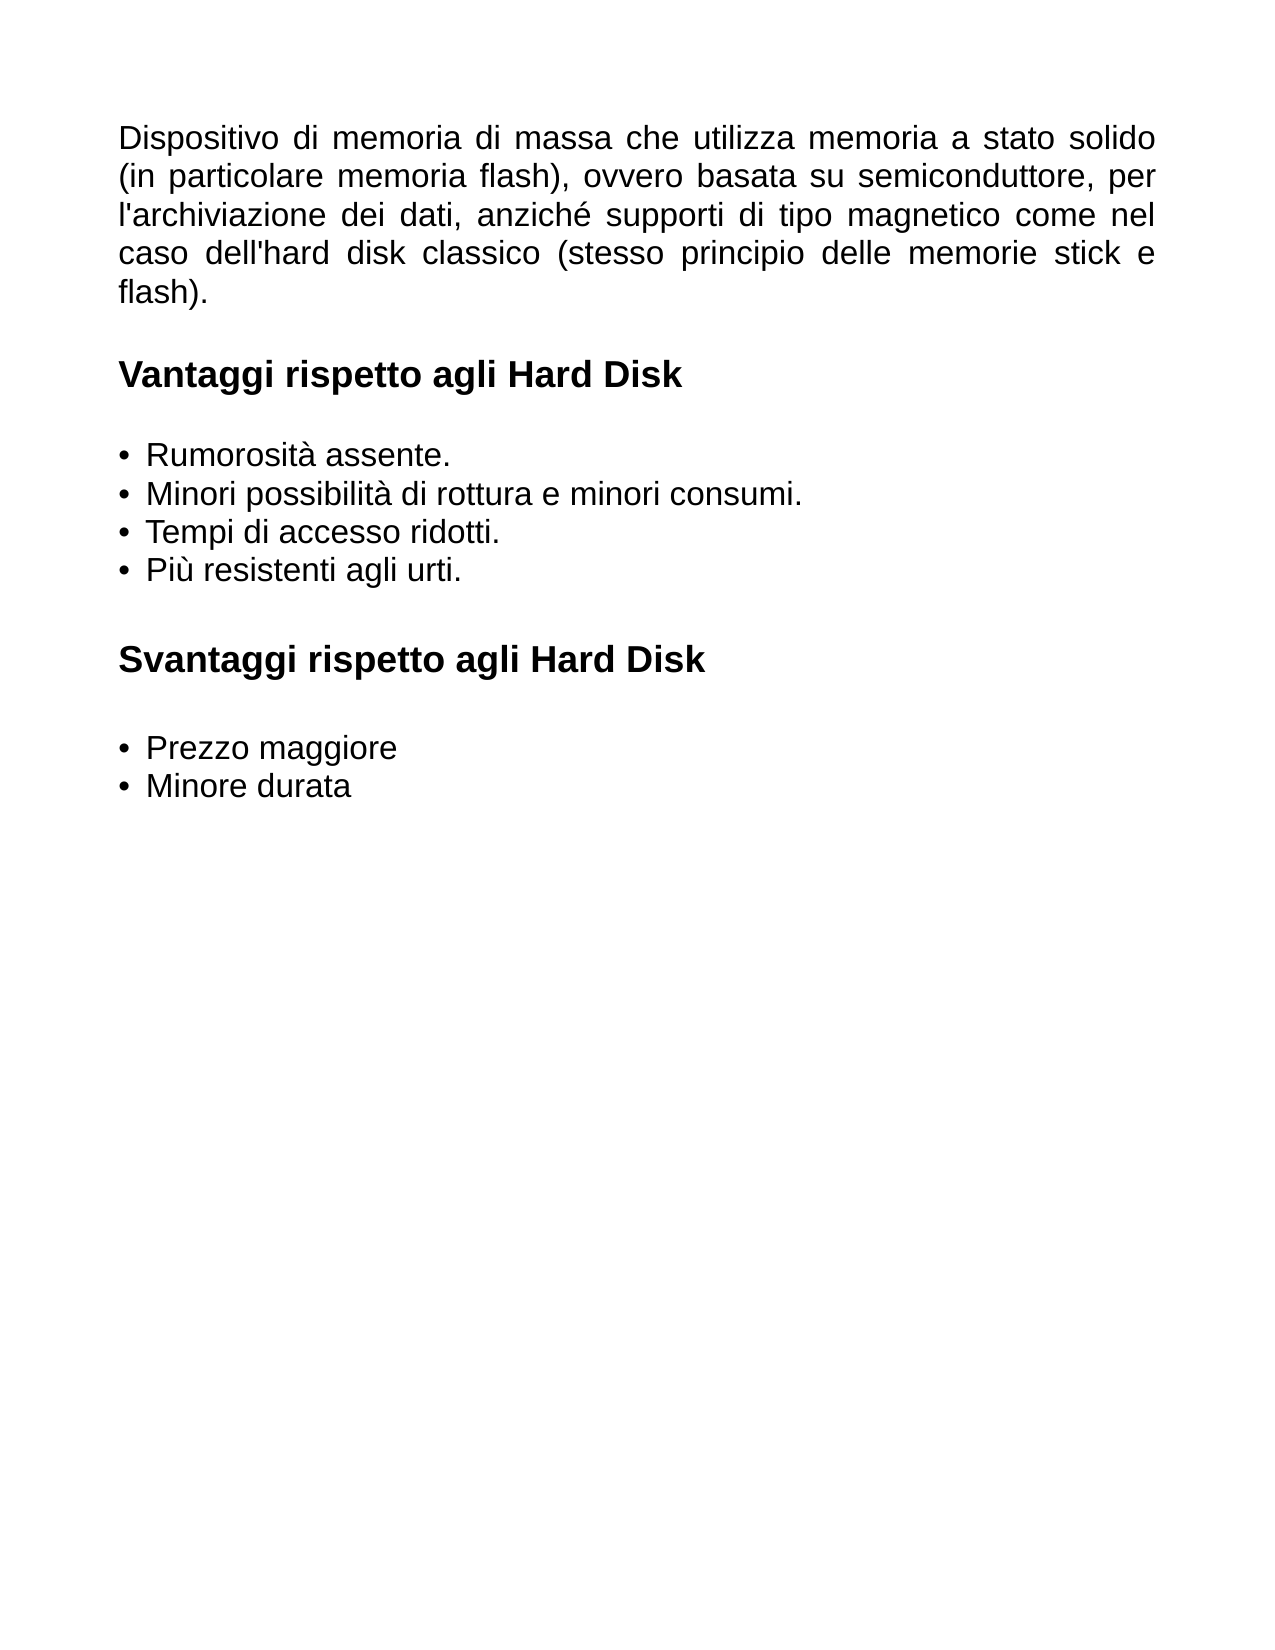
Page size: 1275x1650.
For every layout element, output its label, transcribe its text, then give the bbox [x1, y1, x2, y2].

text • Tempi di accesso ridotti. [118, 512, 1157, 550]
text • Rumorosità assente. [118, 435, 1157, 473]
text Svantaggi rispetto agli Hard Disk [118, 637, 1157, 680]
text • Prezzo maggiore [118, 728, 1157, 766]
text Dispositivo di memoria di massa che utilizza memoria a stato solido (in particolare memoria flash), ovvero basata su semiconduttore, per l'archiviazione dei dati, anziché supporti di tipo magnetico come nel caso dell'hard disk classico (stesso principio delle memorie stick e flash). [118, 118, 1157, 310]
text • Minori possibilità di rottura e minori consumi. [118, 473, 1157, 512]
text Vantaggi rispetto agli Hard Disk [118, 349, 1157, 397]
text • Più resistenti agli urti. [118, 550, 1157, 589]
text • Minore durata [118, 766, 1157, 805]
